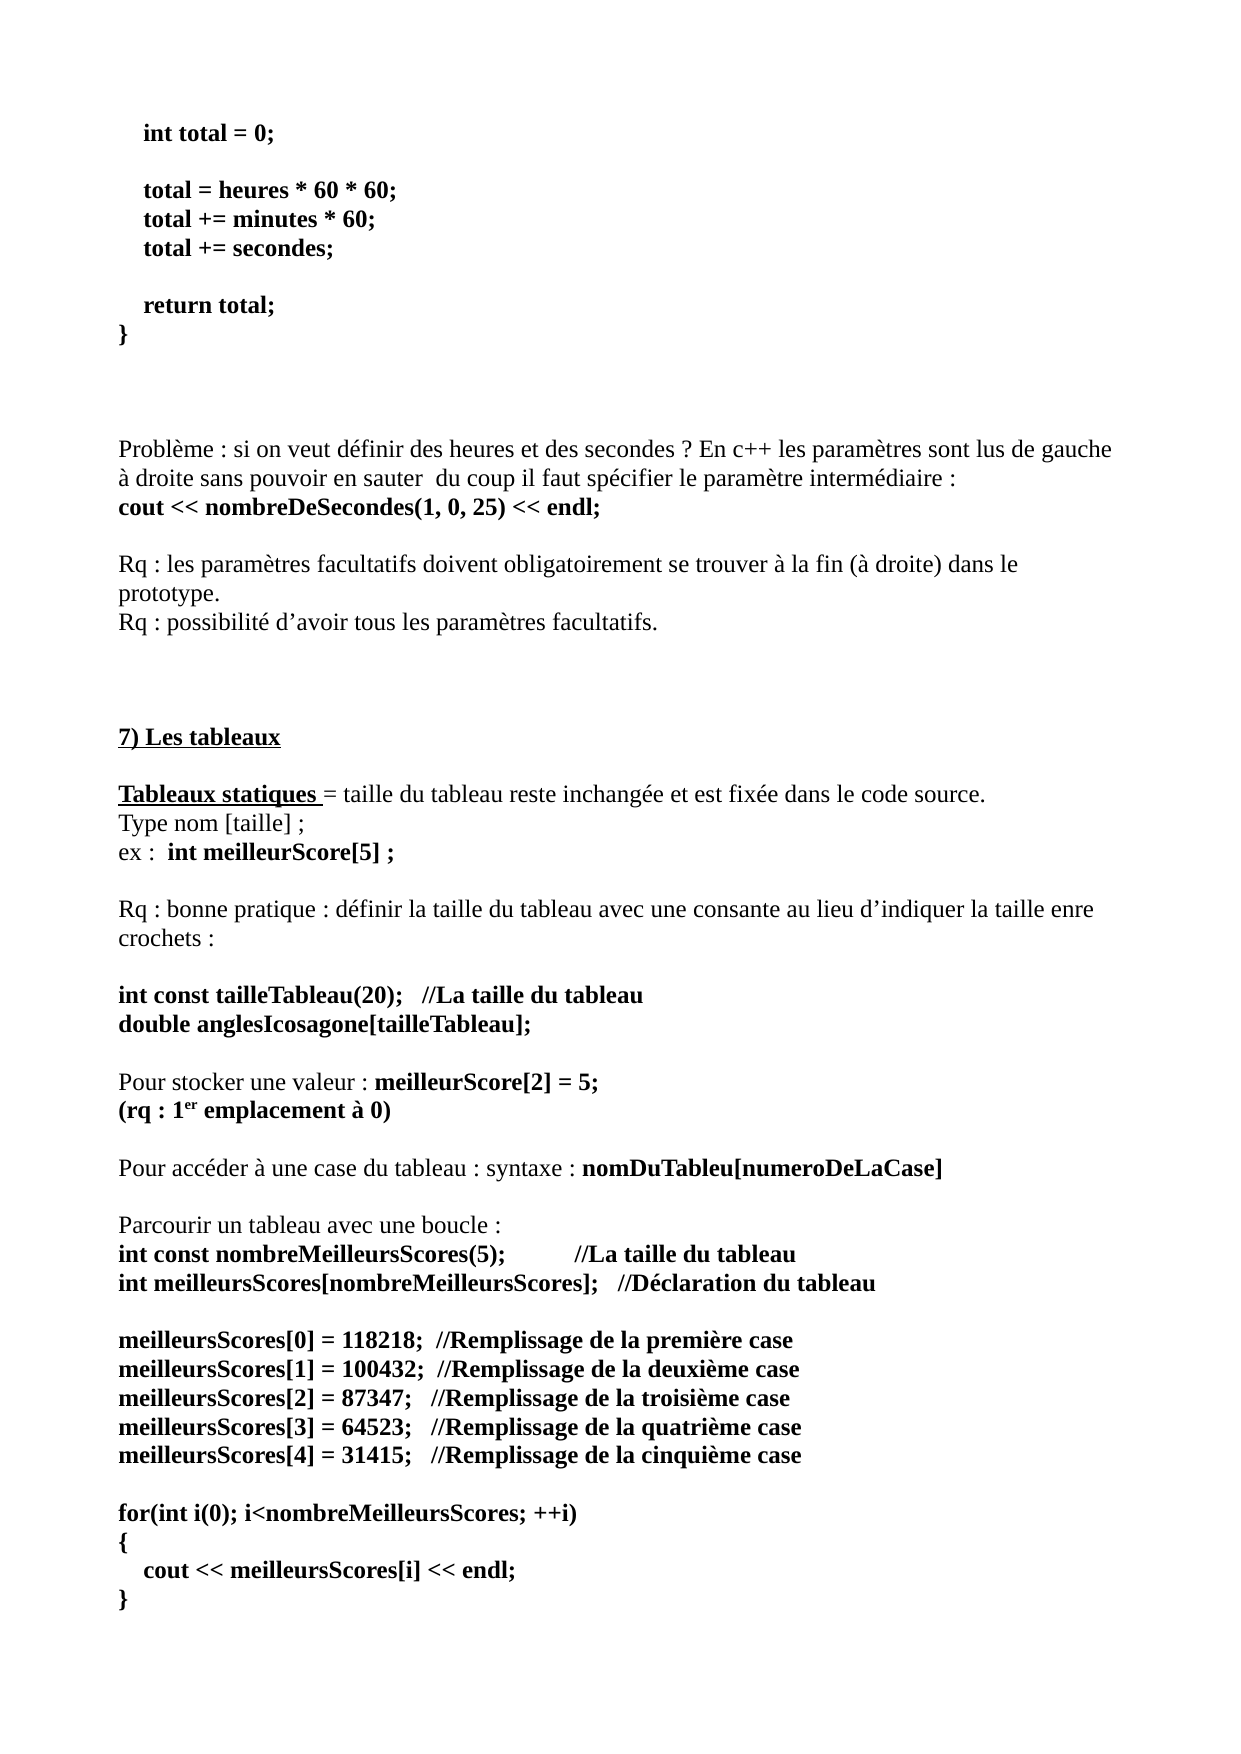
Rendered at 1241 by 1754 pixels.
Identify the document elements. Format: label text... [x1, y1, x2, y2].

text double anglesIcosagone[tailleTableau]; [118, 1009, 1122, 1038]
text meilleursScores[4] = 31415; //Remplissage de la cinquième case [118, 1441, 1122, 1469]
text 7) Les tableaux [118, 722, 1122, 751]
text Pour accéder à une case du tableau : syntaxe : nomDuTableu[numeroDeLaCase] [118, 1153, 1122, 1182]
text Problème : si on veut définir des heures et des secondes ? En c++ les paramètres sont lus de gauche à droite sans pouvoir en sauter du coup il faut spécifier le paramètre intermédiaire : [118, 434, 1122, 492]
text Rq : bonne pratique : définir la taille du tableau avec une consante au lieu d’indiquer la taille enre crochets : [118, 894, 1122, 952]
text Tableaux statiques = taille du tableau reste inchangée et est fixée dans le code source. [118, 779, 1122, 808]
text Parcourir un tableau avec une boucle : [118, 1211, 1122, 1239]
text int const tailleTableau(20); //La taille du tableau [118, 981, 1122, 1009]
text } [118, 319, 1122, 348]
text total += minutes * 60; [118, 204, 1122, 233]
text total += secondes; [118, 233, 1122, 262]
text int meilleursScores[nombreMeilleursScores]; //Déclaration du tableau [118, 1268, 1122, 1297]
text cout << meilleursScores[i] << endl; [118, 1556, 1122, 1584]
text meilleursScores[2] = 87347; //Remplissage de la troisième case [118, 1383, 1122, 1412]
text meilleursScores[0] = 118218; //Remplissage de la première case [118, 1326, 1122, 1354]
text Rq : possibilité d’avoir tous les paramètres facultatifs. [118, 607, 1122, 636]
text Rq : les paramètres facultatifs doivent obligatoirement se trouver à la fin (à droite) dans le prototype. [118, 549, 1122, 607]
text int total = 0; [118, 118, 1122, 147]
text } [118, 1584, 1122, 1613]
text meilleursScores[3] = 64523; //Remplissage de la quatrième case [118, 1412, 1122, 1441]
text { [118, 1527, 1122, 1556]
text for(int i(0); i<nombreMeilleursScores; ++i) [118, 1498, 1122, 1527]
text return total; [118, 291, 1122, 319]
text total = heures * 60 * 60; [118, 176, 1122, 204]
text Pour stocker une valeur : meilleurScore[2] = 5; [118, 1067, 1122, 1096]
text ex : int meilleurScore[5] ; [118, 837, 1122, 866]
text int const nombreMeilleursScores(5); //La taille du tableau [118, 1239, 1122, 1268]
text Type nom [taille] ; [118, 808, 1122, 837]
text meilleursScores[1] = 100432; //Remplissage de la deuxième case [118, 1354, 1122, 1383]
text (rq : 1er emplacement à 0) [118, 1096, 1122, 1124]
text cout << nombreDeSecondes(1, 0, 25) << endl; [118, 492, 1122, 521]
